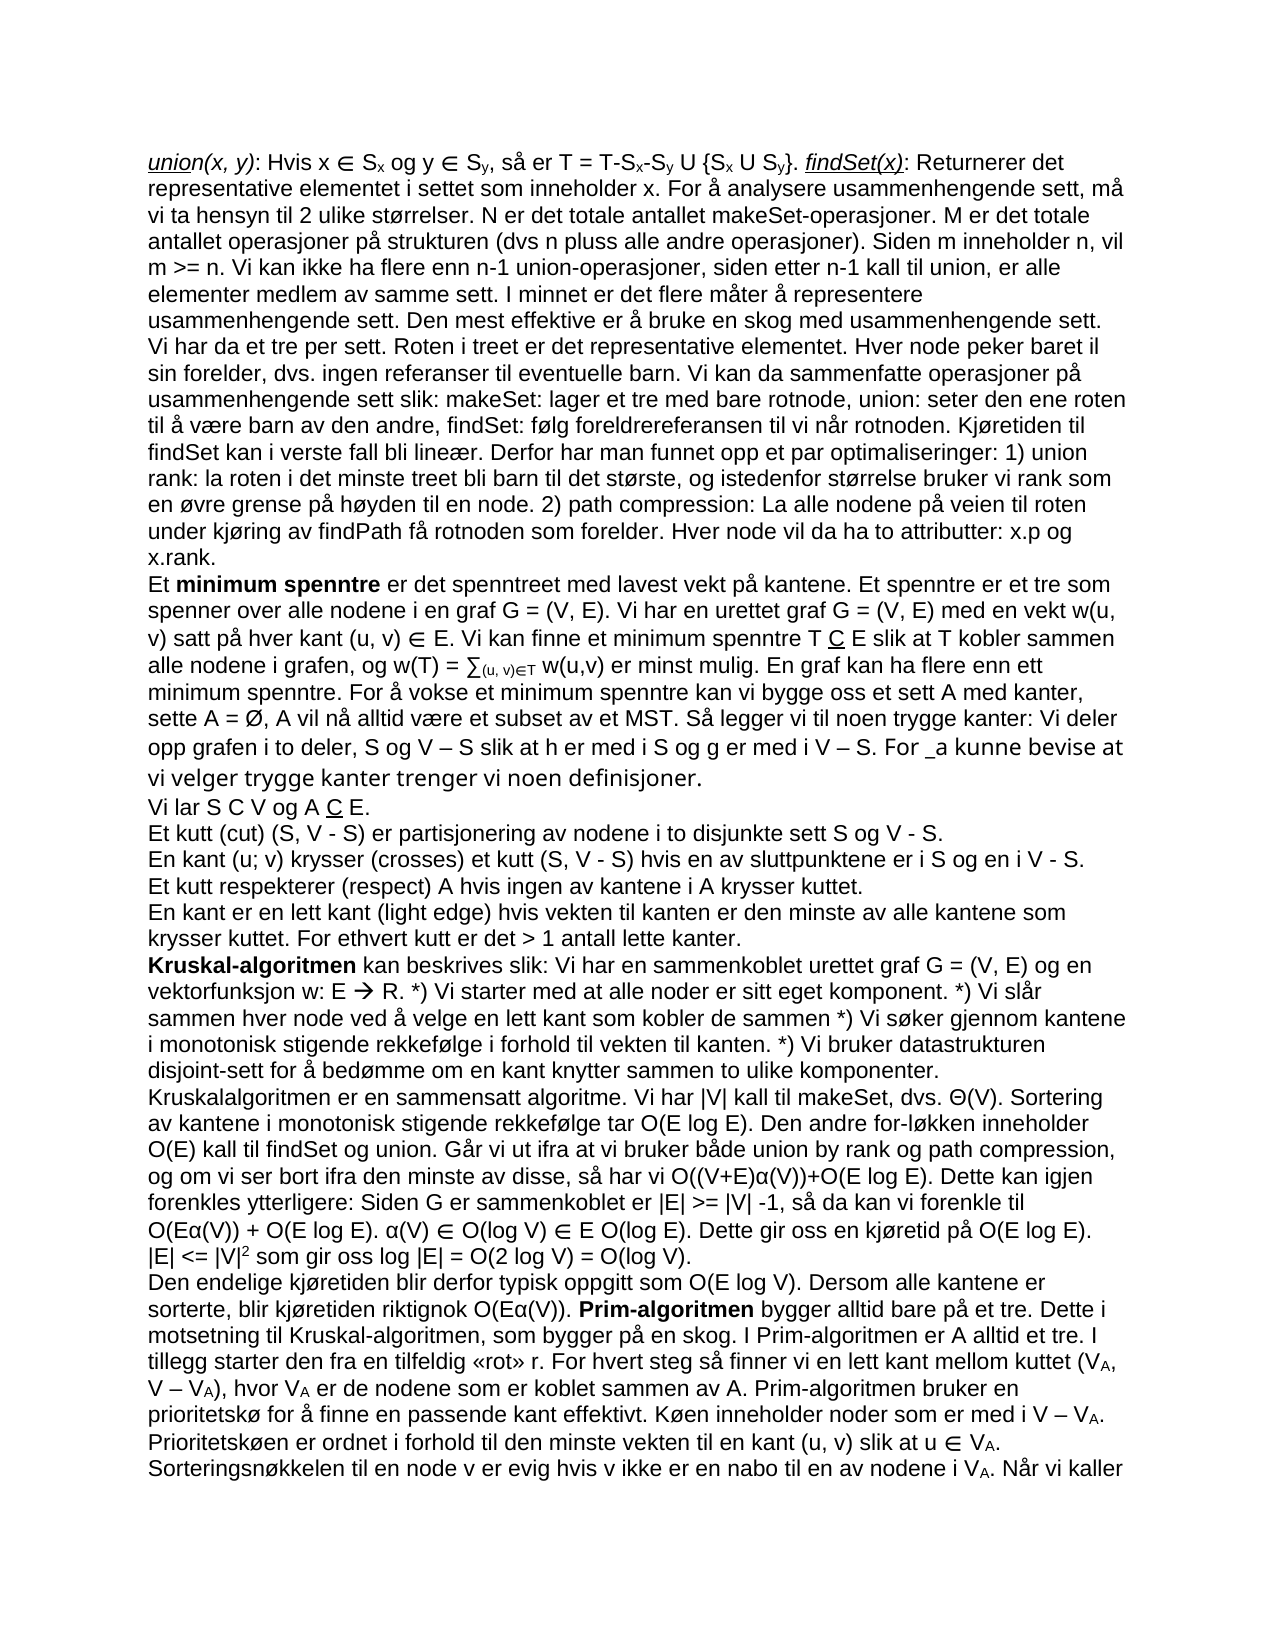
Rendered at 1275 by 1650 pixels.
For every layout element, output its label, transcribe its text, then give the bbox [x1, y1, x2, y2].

text Den endelige kjøretiden blir derfor typisk oppgitt som O(E log V). Dersom alle kantene er sorterte, blir kjøretiden riktignok O(Eα(V)). Prim-algoritmen bygger alltid bare på et tre. Dette i motsetning til Kruskal-algoritmen, som bygger på en skog. I Prim-algoritmen er A alltid et tre. I tillegg starter den fra en tilfeldig «rot» r. For hvert steg så finner vi en lett kant mellom kuttet (VA, V – VA), hvor VA er de nodene som er koblet sammen av A. Prim-algoritmen bruker en prioritetskø for å finne en passende kant effektivt. Køen inneholder noder som er med i V – VA. Prioritetskøen er ordnet i forhold til den minste vekten til en kant (u, v) slik at u ∈ VA. Sorteringsnøkkelen til en node v er evig hvis v ikke er en nabo til en av nodene i VA. Når vi kaller [148, 1269, 1127, 1481]
text Et minimum spenntre er det spenntreet med lavest vekt på kantene. Et spenntre er et tre som spenner over alle nodene i en graf G = (V, E). Vi har en urettet graf G = (V, E) med en vekt w(u, v) satt på hver kant (u, v) ∈ E. Vi kan finne et minimum spenntre T C E slik at T kobler sammen alle nodene i grafen, og w(T) = ∑(u, v)∈T w(u,v) er minst mulig. En graf kan ha flere enn ett minimum spenntre. For å vokse et minimum spenntre kan vi bygge oss et sett A med kanter, sette A = Ø, A vil nå alltid være et subset av et MST. Så legger vi til noen trygge kanter: Vi deler opp grafen i to deler, S og V – S slik at h er med i S og g er med i V – S. For _a kunne bevise at vi velger trygge kanter trenger vi noen definisjoner. [148, 571, 1127, 794]
text En kant (u; v) krysser (crosses) et kutt (S, V - S) hvis en av sluttpunktene er i S og en i V - S. [148, 846, 1127, 873]
text Vi lar S C V og A C E. [148, 794, 1127, 820]
text O(Eα(V)) + O(E log E). α(V) ∈ O(log V) ∈ E O(log E). Dette gir oss en kjøretid på O(E log E). [148, 1215, 1127, 1243]
text Et kutt respekterer (respect) A hvis ingen av kantene i A krysser kuttet. [148, 873, 1127, 899]
text |E| <= |V|2 som gir oss log |E| = O(2 log V) = O(log V). [148, 1243, 1127, 1269]
text Kruskal-algoritmen kan beskrives slik: Vi har en sammenkoblet urettet graf G = (V, E) og en vektorfunksjon w: E  R. *) Vi starter med at alle noder er sitt eget komponent. *) Vi slår sammen hver node ved å velge en lett kant som kobler de sammen *) Vi søker gjennom kantene i monotonisk stigende rekkefølge i forhold til vekten til kanten. *) Vi bruker datastrukturen disjoint-sett for å bedømme om en kant knytter sammen to ulike komponenter. Kruskalalgoritmen er en sammensatt algoritme. Vi har |V| kall til makeSet, dvs. Θ(V). Sortering av kantene i monotonisk stigende rekkefølge tar O(E log E). Den andre for-løkken inneholder O(E) kall til findSet og union. Går vi ut ifra at vi bruker både union by rank og path compression, og om vi ser bort ifra den minste av disse, så har vi O((V+E)α(V))+O(E log E). Dette kan igjen forenkles ytterligere: Siden G er sammenkoblet er |E| >= |V| -1, så da kan vi forenkle til [148, 952, 1127, 1215]
text union(x, y): Hvis x ∈ Sx og y ∈ Sy, så er T = T-Sx-Sy U {Sx U Sy}. findSet(x): Returnerer det representative elementet i settet som inneholder x. For å analysere usammenhengende sett, må vi ta hensyn til 2 ulike størrelser. N er det totale antallet makeSet-operasjoner. M er det totale antallet operasjoner på strukturen (dvs n pluss alle andre operasjoner). Siden m inneholder n, vil m >= n. Vi kan ikke ha flere enn n-1 union-operasjoner, siden etter n-1 kall til union, er alle elementer medlem av samme sett. I minnet er det flere måter å representere usammenhengende sett. Den mest effektive er å bruke en skog med usammenhengende sett. Vi har da et tre per sett. Roten i treet er det representative elementet. Hver node peker baret il sin forelder, dvs. ingen referanser til eventuelle barn. Vi kan da sammenfatte operasjoner på usammenhengende sett slik: makeSet: lager et tre med bare rotnode, union: seter den ene roten til å være barn av den andre, findSet: følg foreldrereferansen til vi når rotnoden. Kjøretiden til findSet kan i verste fall bli lineær. Derfor har man funnet opp et par optimaliseringer: 1) union rank: la roten i det minste treet bli barn til det største, og istedenfor størrelse bruker vi rank som en øvre grense på høyden til en node. 2) path compression: La alle nodene på veien til roten under kjøring av findPath få rotnoden som forelder. Hver node vil da ha to attributter: x.p og x.rank. [148, 148, 1127, 571]
text Et kutt (cut) (S, V - S) er partisjonering av nodene i to disjunkte sett S og V - S. [148, 820, 1127, 846]
text En kant er en lett kant (light edge) hvis vekten til kanten er den minste av alle kantene som krysser kuttet. For ethvert kutt er det > 1 antall lette kanter. [148, 899, 1127, 952]
